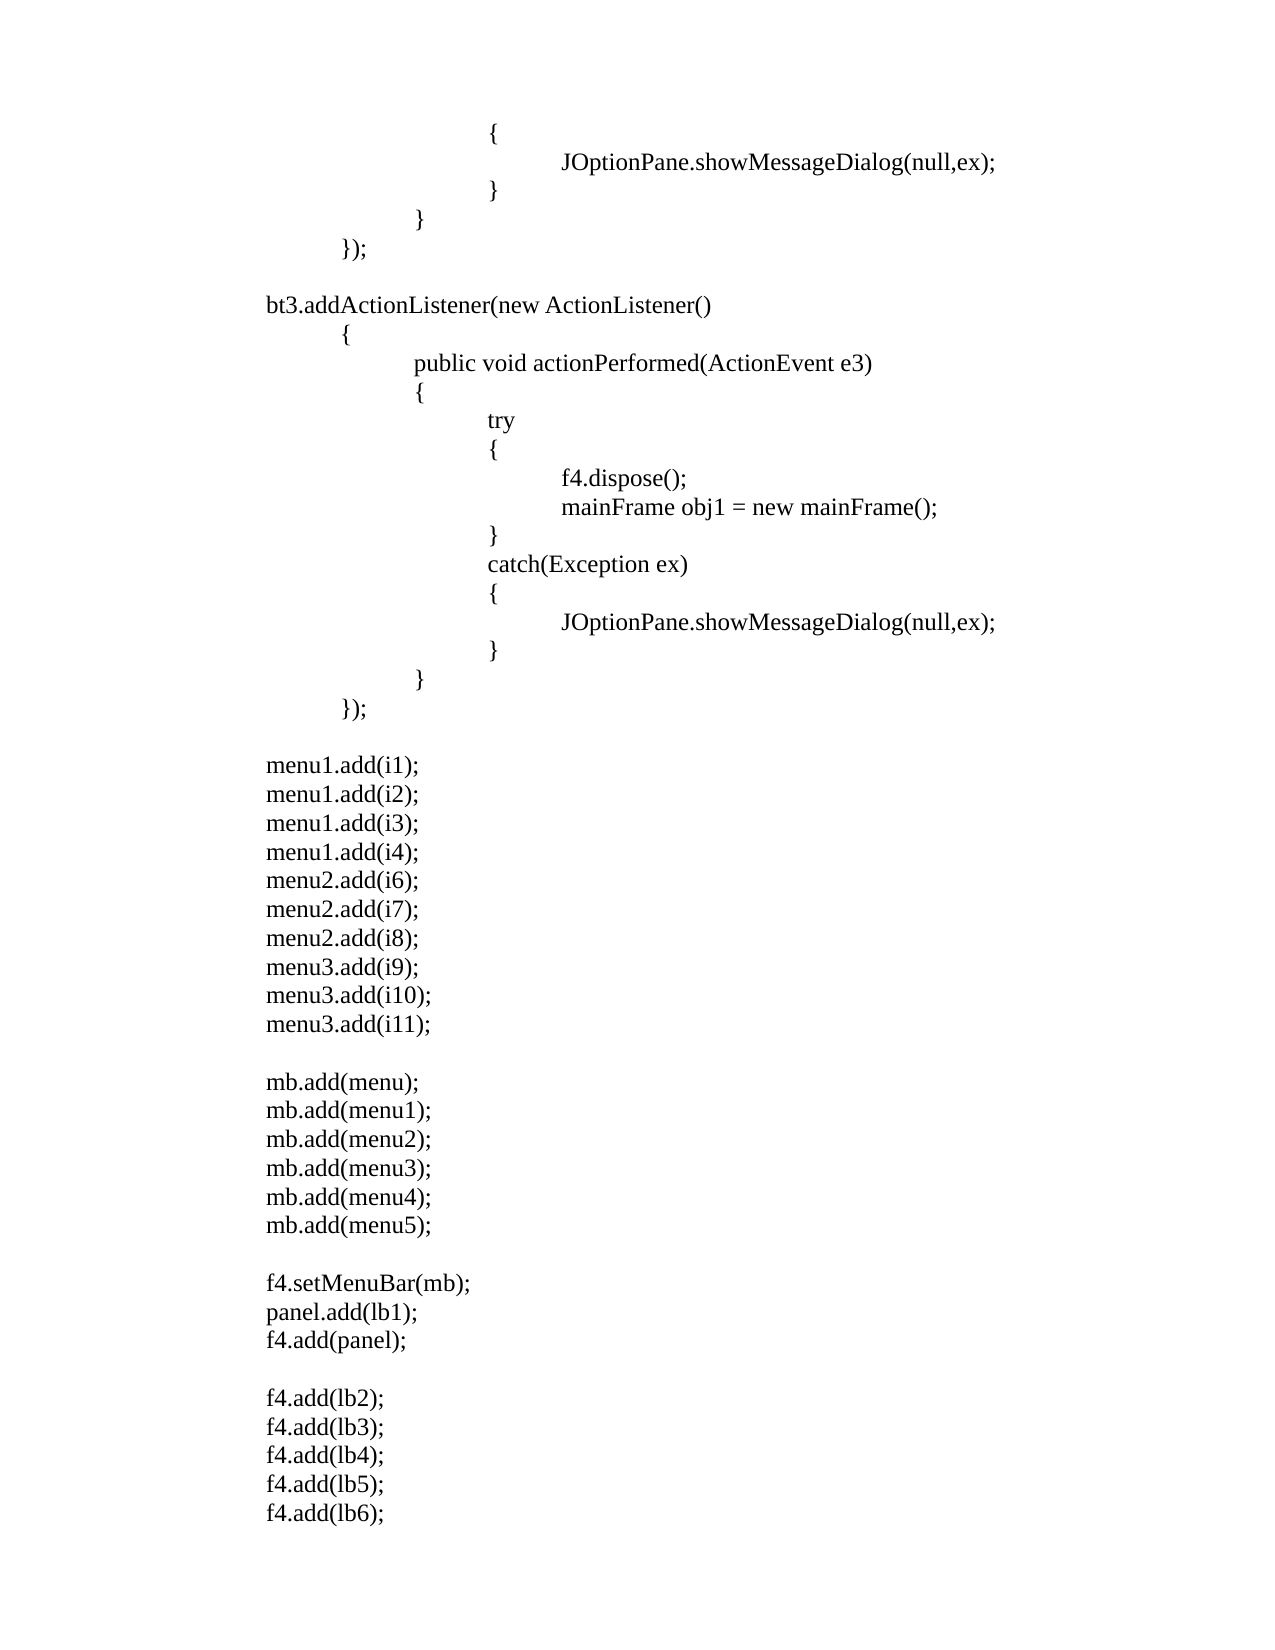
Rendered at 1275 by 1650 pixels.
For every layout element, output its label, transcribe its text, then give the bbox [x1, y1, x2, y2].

text { [118, 578, 1157, 607]
text }); [118, 233, 1157, 262]
text f4.dispose(); [118, 463, 1157, 492]
text catch(Exception ex) [118, 549, 1157, 578]
text { [118, 118, 1157, 147]
text { [118, 319, 1157, 348]
text } [118, 636, 1157, 664]
text }); [118, 693, 1157, 722]
text mb.add(menu4); [118, 1182, 1157, 1211]
text menu2.add(i8); [118, 923, 1157, 952]
text } [118, 204, 1157, 233]
text public void actionPerformed(ActionEvent e3) [118, 348, 1157, 377]
text JOptionPane.showMessageDialog(null,ex); [118, 607, 1157, 636]
text mb.add(menu2); [118, 1124, 1157, 1153]
text menu3.add(i11); [118, 1009, 1157, 1038]
text mb.add(menu1); [118, 1096, 1157, 1124]
text f4.add(lb2); [118, 1383, 1157, 1412]
text menu1.add(i2); [118, 779, 1157, 808]
text menu3.add(i9); [118, 952, 1157, 981]
text f4.setMenuBar(mb); [118, 1268, 1157, 1297]
text menu1.add(i3); [118, 808, 1157, 837]
text menu2.add(i7); [118, 894, 1157, 923]
text mb.add(menu3); [118, 1153, 1157, 1182]
text menu3.add(i10); [118, 981, 1157, 1009]
text { [118, 377, 1157, 406]
text try [118, 406, 1157, 434]
text JOptionPane.showMessageDialog(null,ex); [118, 147, 1157, 176]
text } [118, 521, 1157, 549]
text mb.add(menu); [118, 1067, 1157, 1096]
text mainFrame obj1 = new mainFrame(); [118, 492, 1157, 521]
text { [118, 434, 1157, 463]
text f4.add(lb5); [118, 1469, 1157, 1498]
text f4.add(lb4); [118, 1441, 1157, 1469]
text bt3.addActionListener(new ActionListener() [118, 291, 1157, 319]
text f4.add(lb3); [118, 1412, 1157, 1441]
text } [118, 176, 1157, 204]
text menu2.add(i6); [118, 866, 1157, 894]
text f4.add(lb6); [118, 1498, 1157, 1527]
text panel.add(lb1); [118, 1297, 1157, 1326]
text menu1.add(i1); [118, 751, 1157, 779]
text mb.add(menu5); [118, 1211, 1157, 1239]
text menu1.add(i4); [118, 837, 1157, 866]
text } [118, 664, 1157, 693]
text f4.add(panel); [118, 1326, 1157, 1354]
